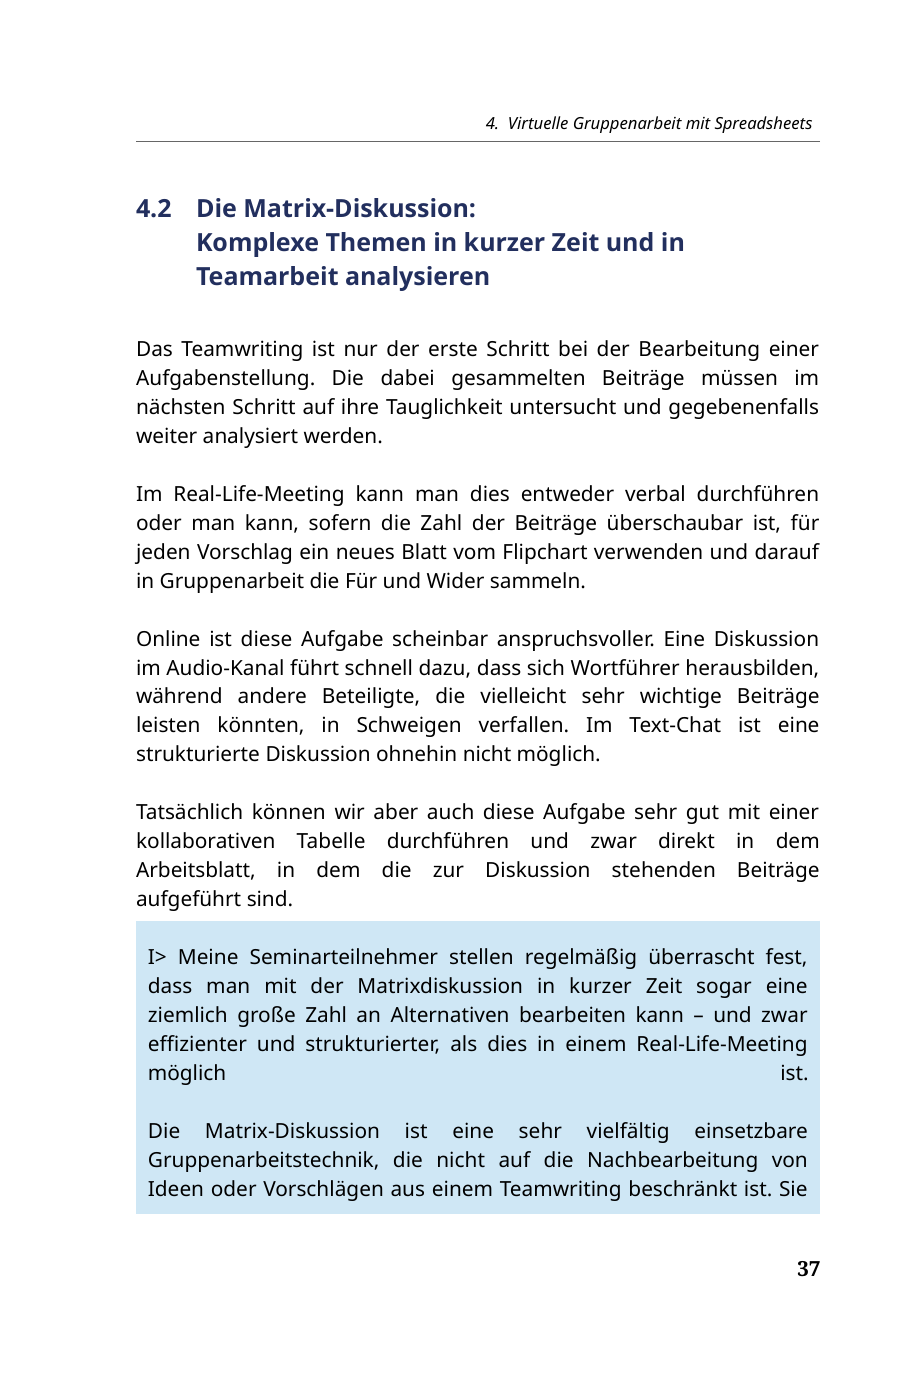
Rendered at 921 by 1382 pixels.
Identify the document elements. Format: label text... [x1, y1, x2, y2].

text Das Teamwriting ist nur der erste Schritt bei der Bearbeitung einer Aufgabenstellung. Die dabei gesammelten Beiträge müssen im nächsten Schritt auf ihre Tauglichkeit untersucht und gegebenenfalls weiter analysiert werden. [136, 311, 820, 449]
text Im Real-Life-Meeting kann man dies entweder verbal durchführen oder man kann, sofern die Zahl der Beiträge überschaubar ist, für jeden Vorschlag ein neues Blatt vom Flipchart verwenden und darauf in Gruppenarbeit die Für und Wider sammeln. [136, 457, 820, 594]
subtitle Die Matrix-Diskussion: Komplexe Themen in kurzer Zeit und in Teamarbeit analysieren [136, 190, 820, 292]
text Online ist diese Aufgabe scheinbar anspruchsvoller. Eine Diskussion im Audio-Kanal führt schnell dazu, dass sich Wortführer herausbilden, während andere Beteiligte, die vielleicht sehr wichtige Beiträge leisten könnten, in Schweigen verfallen. Im Text-Chat ist eine strukturierte Diskussion ohnehin nicht möglich. [136, 602, 820, 768]
text Tatsächlich können wir aber auch diese Aufgabe sehr gut mit einer kollaborativen Tabelle durchführen und zwar direkt in dem Arbeitsblatt, in dem die zur Diskussion stehenden Beiträge aufgeführt sind. [136, 776, 820, 912]
text I> Meine Seminarteilnehmer stellen regelmäßig überrascht fest, dass man mit der Matrixdiskussion in kurzer Zeit sogar eine ziemlich große Zahl an Alternativen bearbeiten kann – und zwar effizienter und strukturierter, als dies in einem Real-Life-Meeting möglich ist. Die Matrix-Diskussion ist eine sehr vielfältig einsetzbare Gruppenarbeitstechnik, die nicht auf die Nachbearbeitung von Ideen oder Vorschlägen aus einem Teamwriting beschränkt ist. Sie [148, 932, 808, 1202]
